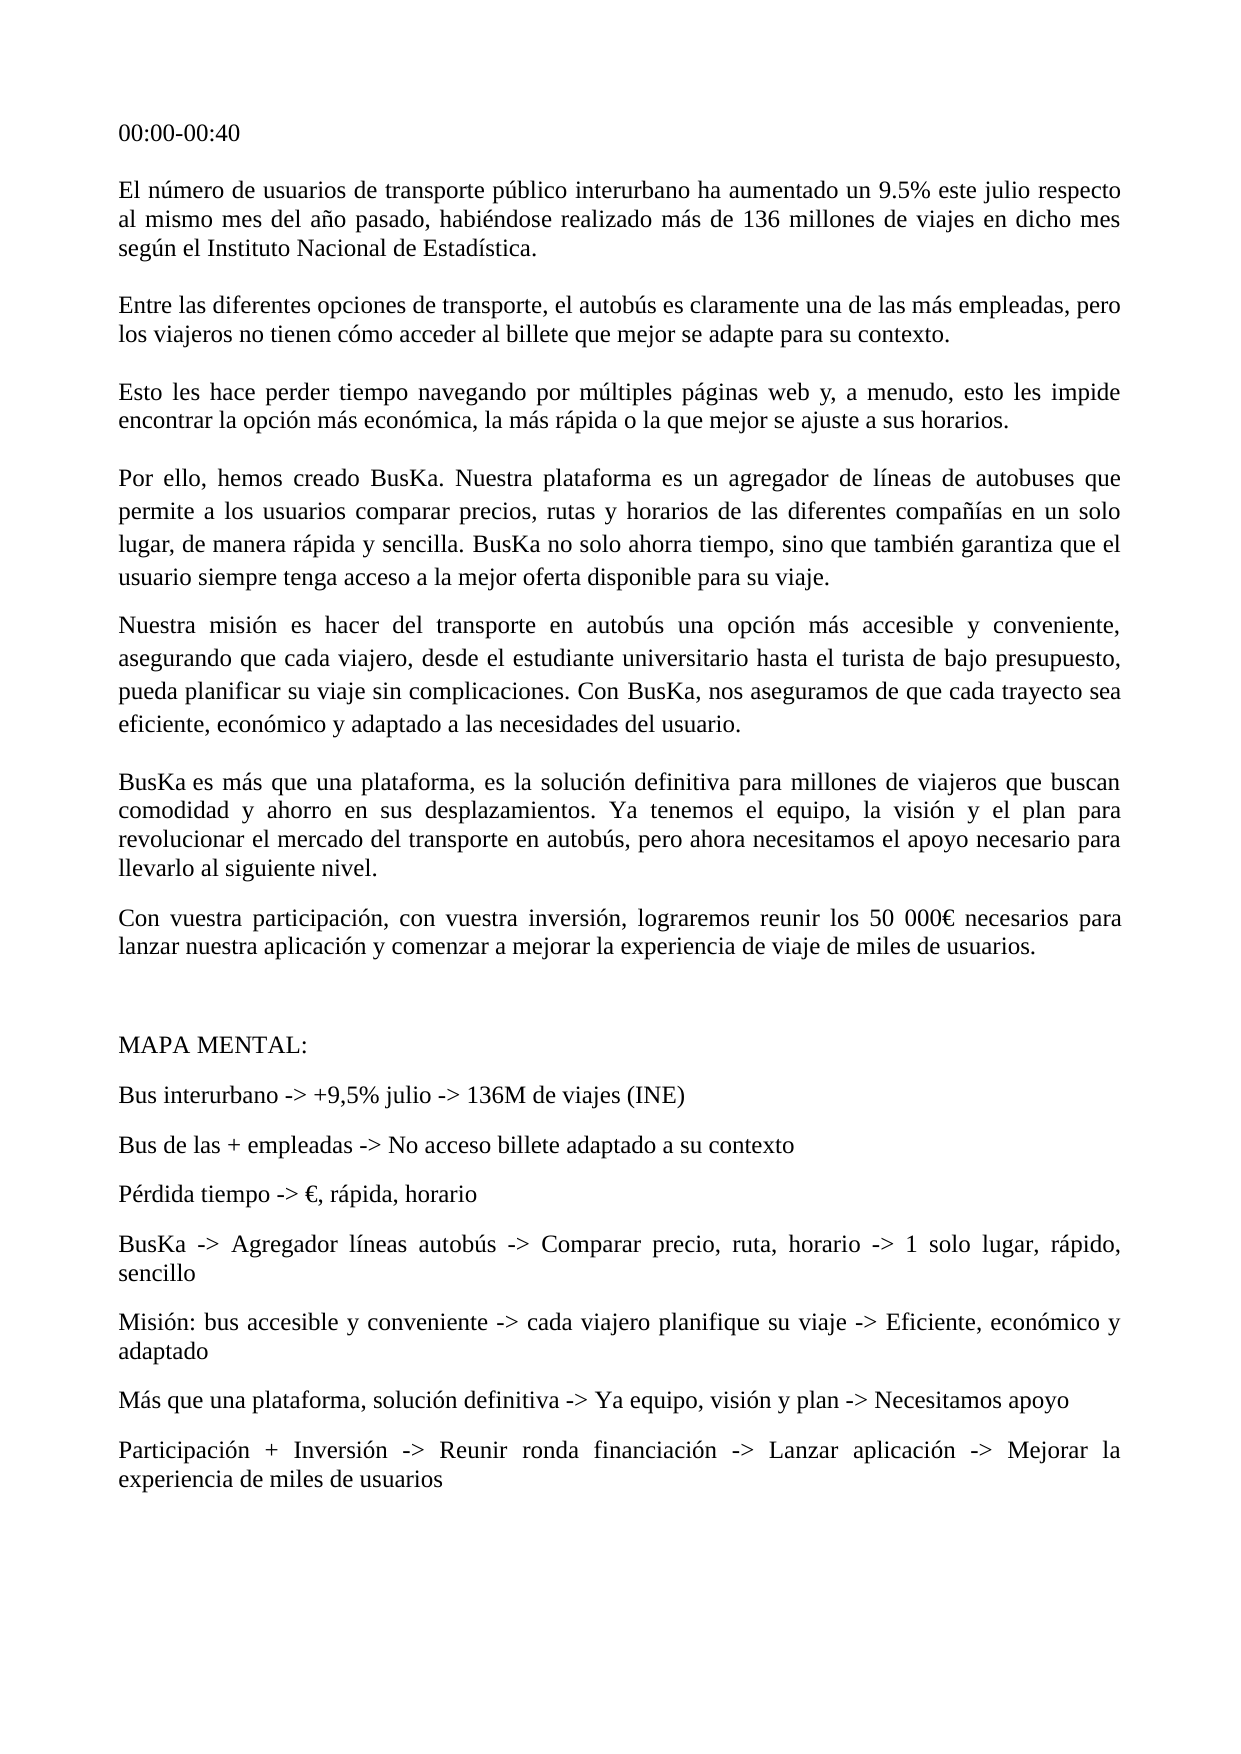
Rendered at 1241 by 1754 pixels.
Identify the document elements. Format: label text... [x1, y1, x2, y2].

text MAPA MENTAL: [118, 1031, 1122, 1059]
text Nuestra misión es hacer del transporte en autobús una opción más accesible y conveniente, asegurando que cada viajero, desde el estudiante universitario hasta el turista de bajo presupuesto, pueda planificar su viaje sin complicaciones. Con BusKa, nos aseguramos de que cada trayecto sea eficiente, económico y adaptado a las necesidades del usuario. [118, 610, 1122, 738]
text Más que una plataforma, solución definitiva -> Ya equipo, visión y plan -> Necesitamos apoyo [118, 1386, 1122, 1414]
text Participación + Inversión -> Reunir ronda financiación -> Lanzar aplicación -> Mejorar la experiencia de miles de usuarios [118, 1435, 1122, 1493]
text Pérdida tiempo -> €, rápida, horario [118, 1179, 1122, 1208]
text Con vuestra participación, con vuestra inversión, lograremos reunir los 50 000€ necesarios para lanzar nuestra aplicación y comenzar a mejorar la experiencia de viaje de miles de usuarios. [118, 903, 1122, 960]
text Esto les hace perder tiempo navegando por múltiples páginas web y, a menudo, esto les impide encontrar la opción más económica, la más rápida o la que mejor se ajuste a sus horarios. [118, 377, 1122, 434]
text BusKa -> Agregador líneas autobús -> Comparar precio, ruta, horario -> 1 solo lugar, rápido, sencillo [118, 1229, 1122, 1286]
text Por ello, hemos creado BusKa. Nuestra plataforma es un agregador de líneas de autobuses que permite a los usuarios comparar precios, rutas y horarios de las diferentes compañías en un solo lugar, de manera rápida y sencilla. BusKa no solo ahorra tiempo, sino que también garantiza que el usuario siempre tenga acceso a la mejor oferta disponible para su viaje. [118, 463, 1122, 591]
text BusKa es más que una plataforma, es la solución definitiva para millones de viajeros que buscan comodidad y ahorro en sus desplazamientos. Ya tenemos el equipo, la visión y el plan para revolucionar el mercado del transporte en autobús, pero ahora necesitamos el apoyo necesario para llevarlo al siguiente nivel. [118, 767, 1122, 882]
text 00:00-00:40 [118, 118, 1122, 147]
text Bus de las + empleadas -> No acceso billete adaptado a su contexto [118, 1130, 1122, 1158]
text Entre las diferentes opciones de transporte, el autobús es claramente una de las más empleadas, pero los viajeros no tienen cómo acceder al billete que mejor se adapte para su contexto. [118, 291, 1122, 348]
text Misión: bus accesible y conveniente -> cada viajero planifique su viaje -> Eficiente, económico y adaptado [118, 1307, 1122, 1365]
text El número de usuarios de transporte público interurbano ha aumentado un 9.5% este julio respecto al mismo mes del año pasado, habiéndose realizado más de 136 millones de viajes en dicho mes según el Instituto Nacional de Estadística. [118, 176, 1122, 262]
text Bus interurbano -> +9,5% julio -> 136M de viajes (INE) [118, 1080, 1122, 1109]
